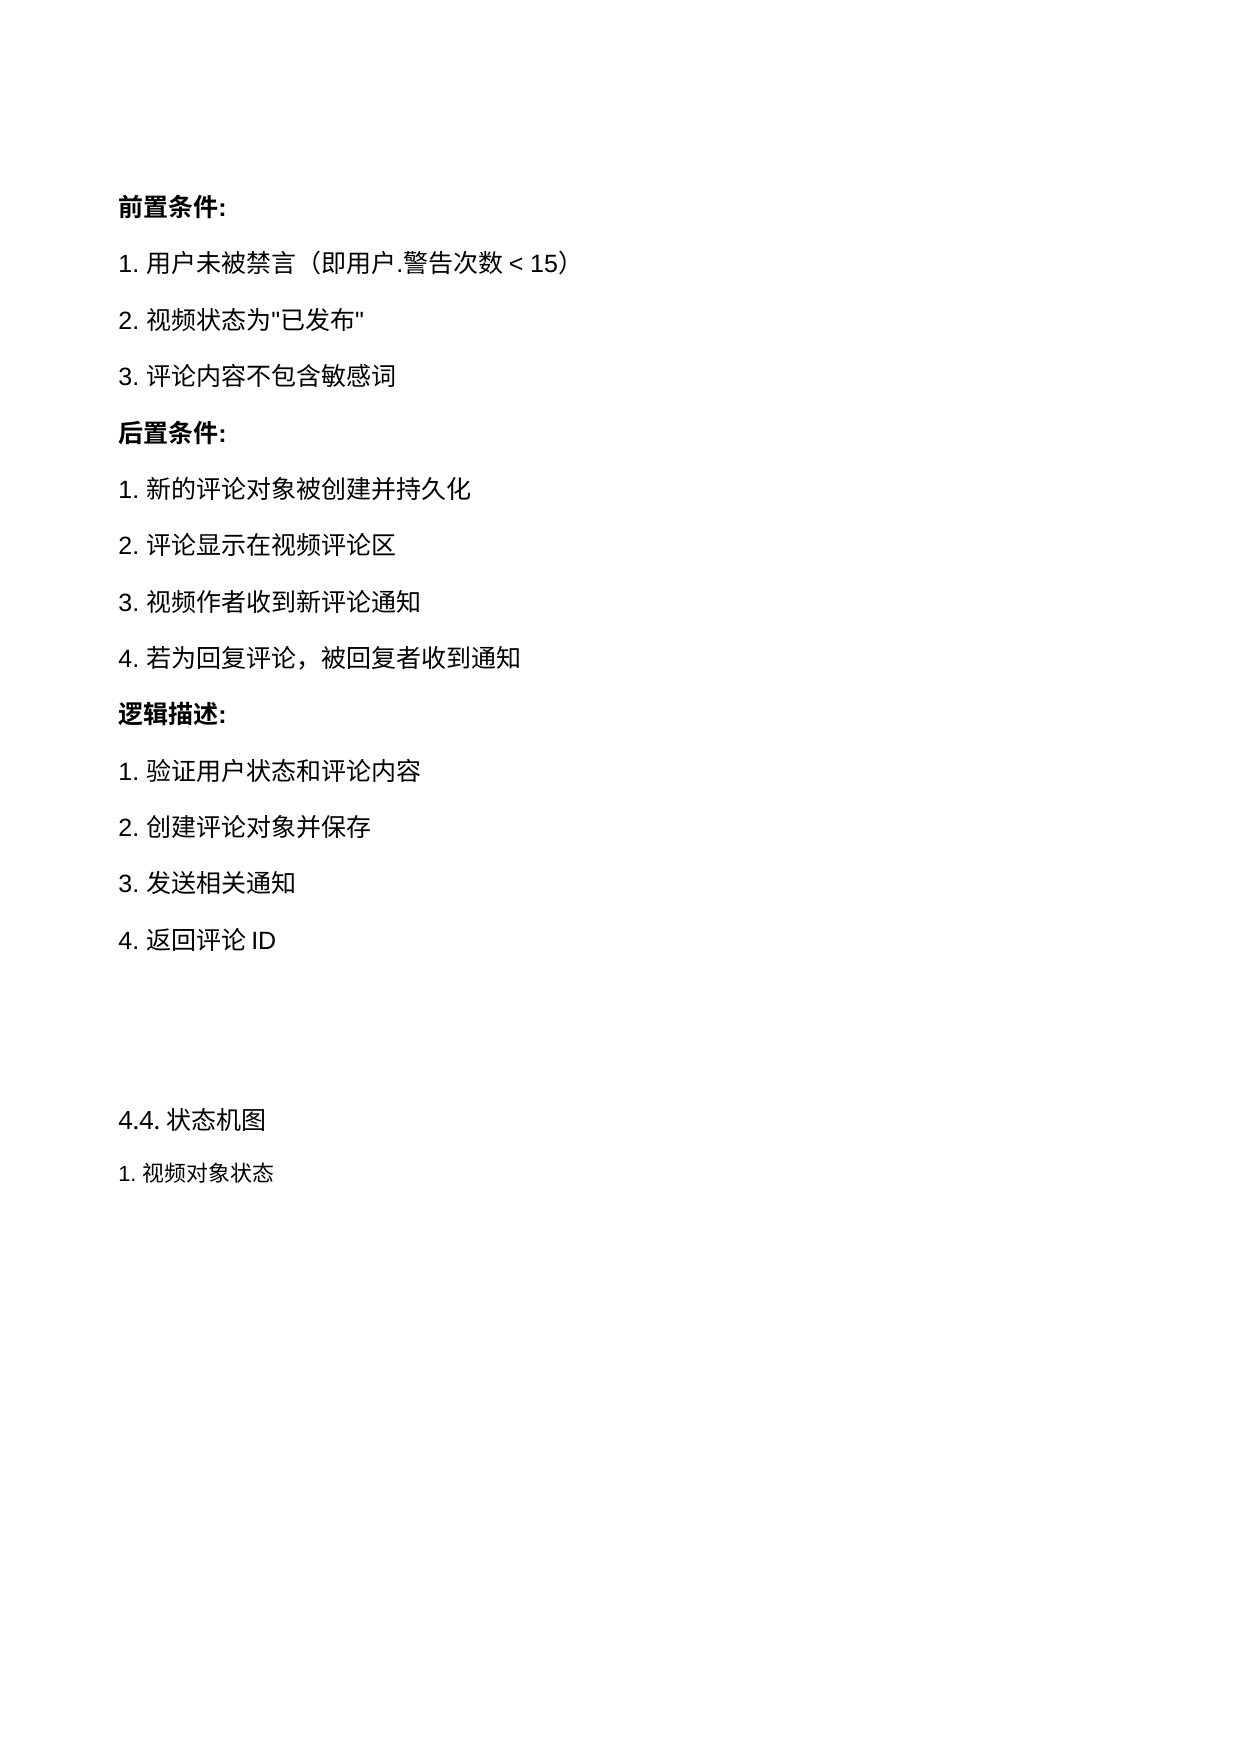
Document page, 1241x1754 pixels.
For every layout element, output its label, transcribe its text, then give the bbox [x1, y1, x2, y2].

subtitle 视频对象状态 [118, 1156, 1122, 1188]
text 4. 若为回复评论，被回复者收到通知 [118, 638, 1122, 675]
text 2. 视频状态为"已发布" [118, 300, 1122, 337]
subtitle 状态机图 [118, 1101, 1122, 1137]
text 4. 返回评论ID [118, 920, 1122, 991]
text 1. 用户未被禁言（即用户.警告次数 < 15） [118, 244, 1122, 280]
text 1. 验证用户状态和评论内容 [118, 751, 1122, 787]
text 1. 新的评论对象被创建并持久化 [118, 469, 1122, 506]
text 2. 创建评论对象并保存 [118, 807, 1122, 844]
text 3. 发送相关通知 [118, 864, 1122, 900]
text 3. 评论内容不包含敏感词 [118, 357, 1122, 393]
text 后置条件: [118, 413, 1122, 449]
text 2. 评论显示在视频评论区 [118, 526, 1122, 562]
text 3. 视频作者收到新评论通知 [118, 582, 1122, 618]
text 逻辑描述: [118, 695, 1122, 731]
text 前置条件: [118, 188, 1122, 224]
